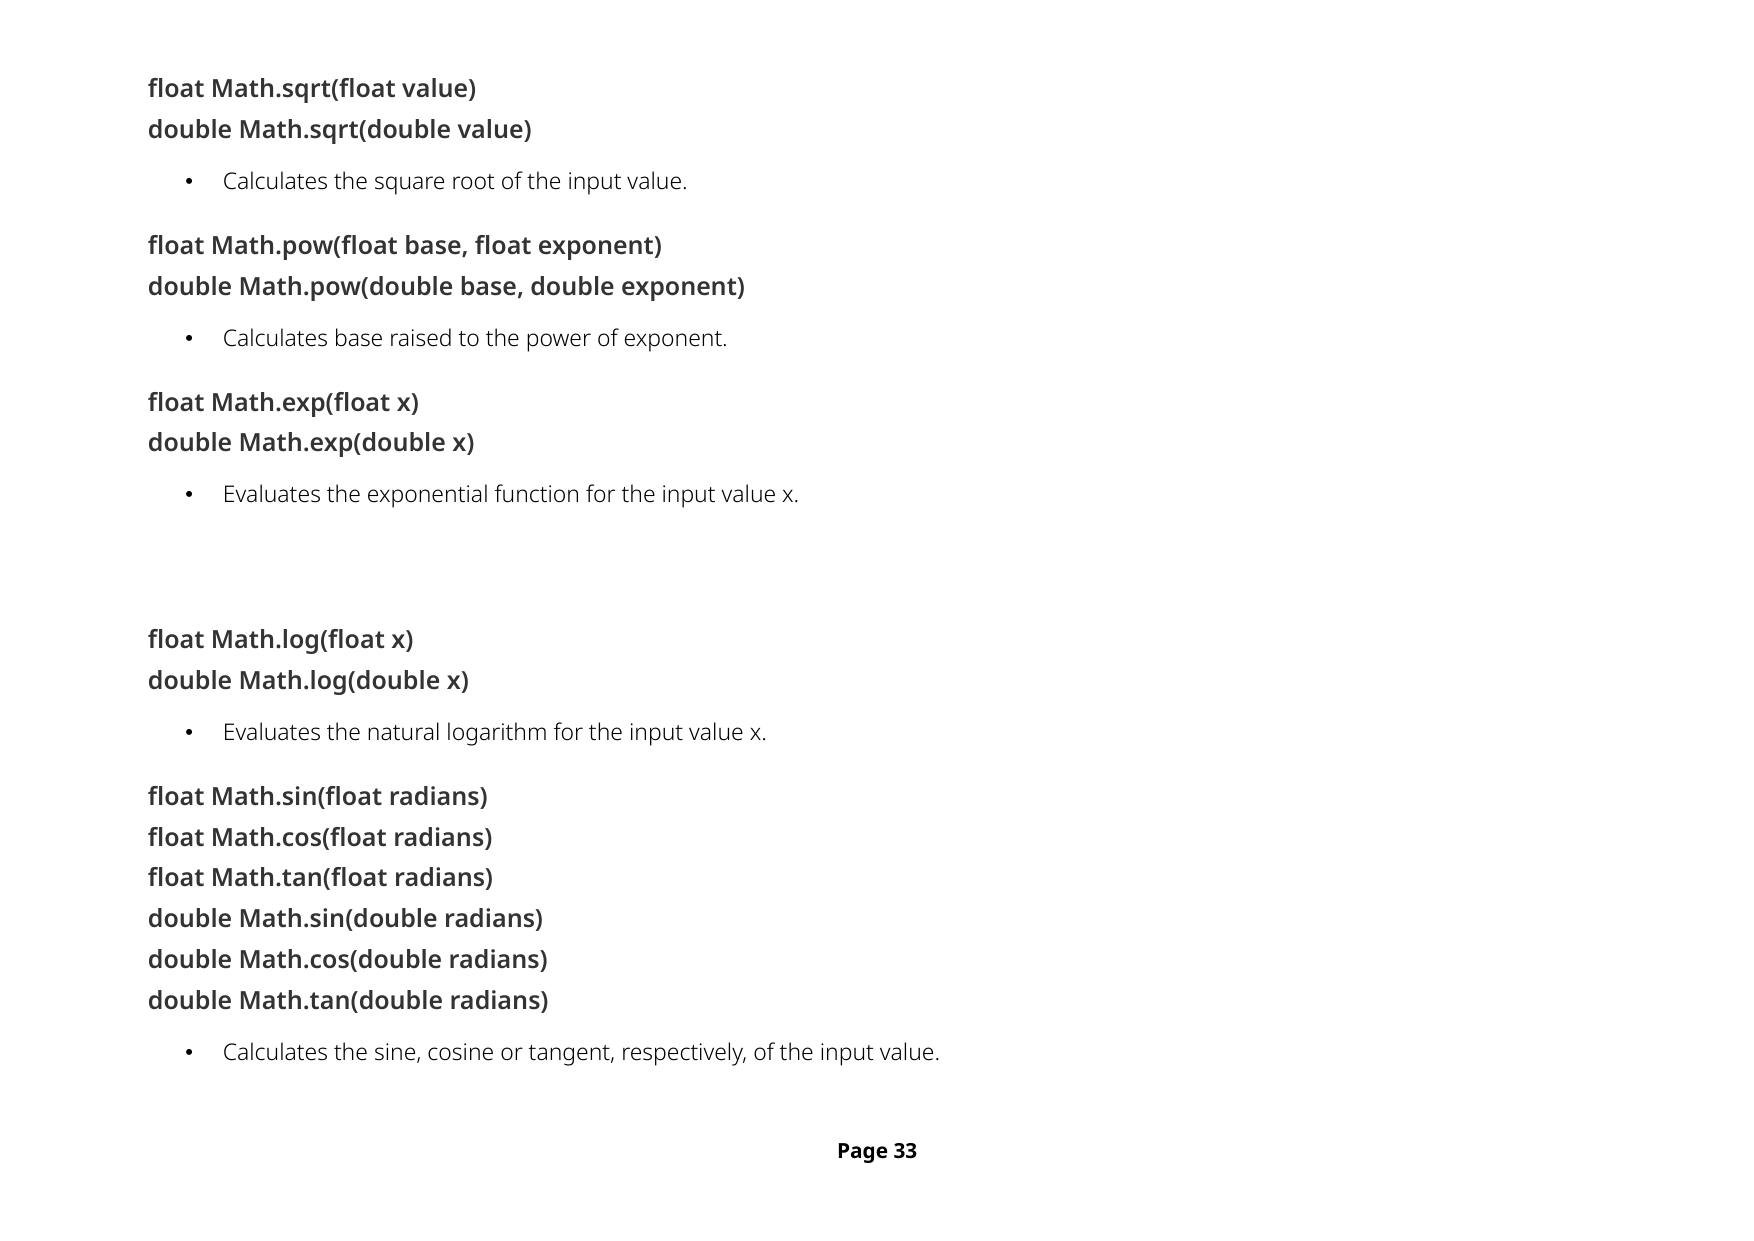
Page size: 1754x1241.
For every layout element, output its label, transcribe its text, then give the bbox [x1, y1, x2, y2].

list Calculates base raised to the power of exponent. [185, 322, 1606, 353]
subtitle float Math.log(float x) double Math.log(double x) [148, 622, 1606, 697]
list Calculates the square root of the input value. [185, 165, 1606, 196]
list Calculates the sine, cosine or tangent, respectively, of the input value. [185, 1036, 1606, 1067]
subtitle float Math.exp(float x) double Math.exp(double x) [148, 384, 1606, 459]
subtitle float Math.pow(float base, float exponent) double Math.pow(double base, double exponent) [148, 227, 1606, 302]
list Evaluates the exponential function for the input value x. [185, 478, 1606, 509]
list Evaluates the natural logarithm for the input value x. [185, 716, 1606, 747]
subtitle float Math.sin(float radians) float Math.cos(float radians) float Math.tan(float radians) double Math.sin(double radians) double Math.cos(double radians) double Math.tan(double radians) [148, 778, 1606, 1017]
subtitle float Math.sqrt(float value) double Math.sqrt(double value) [148, 71, 1606, 146]
